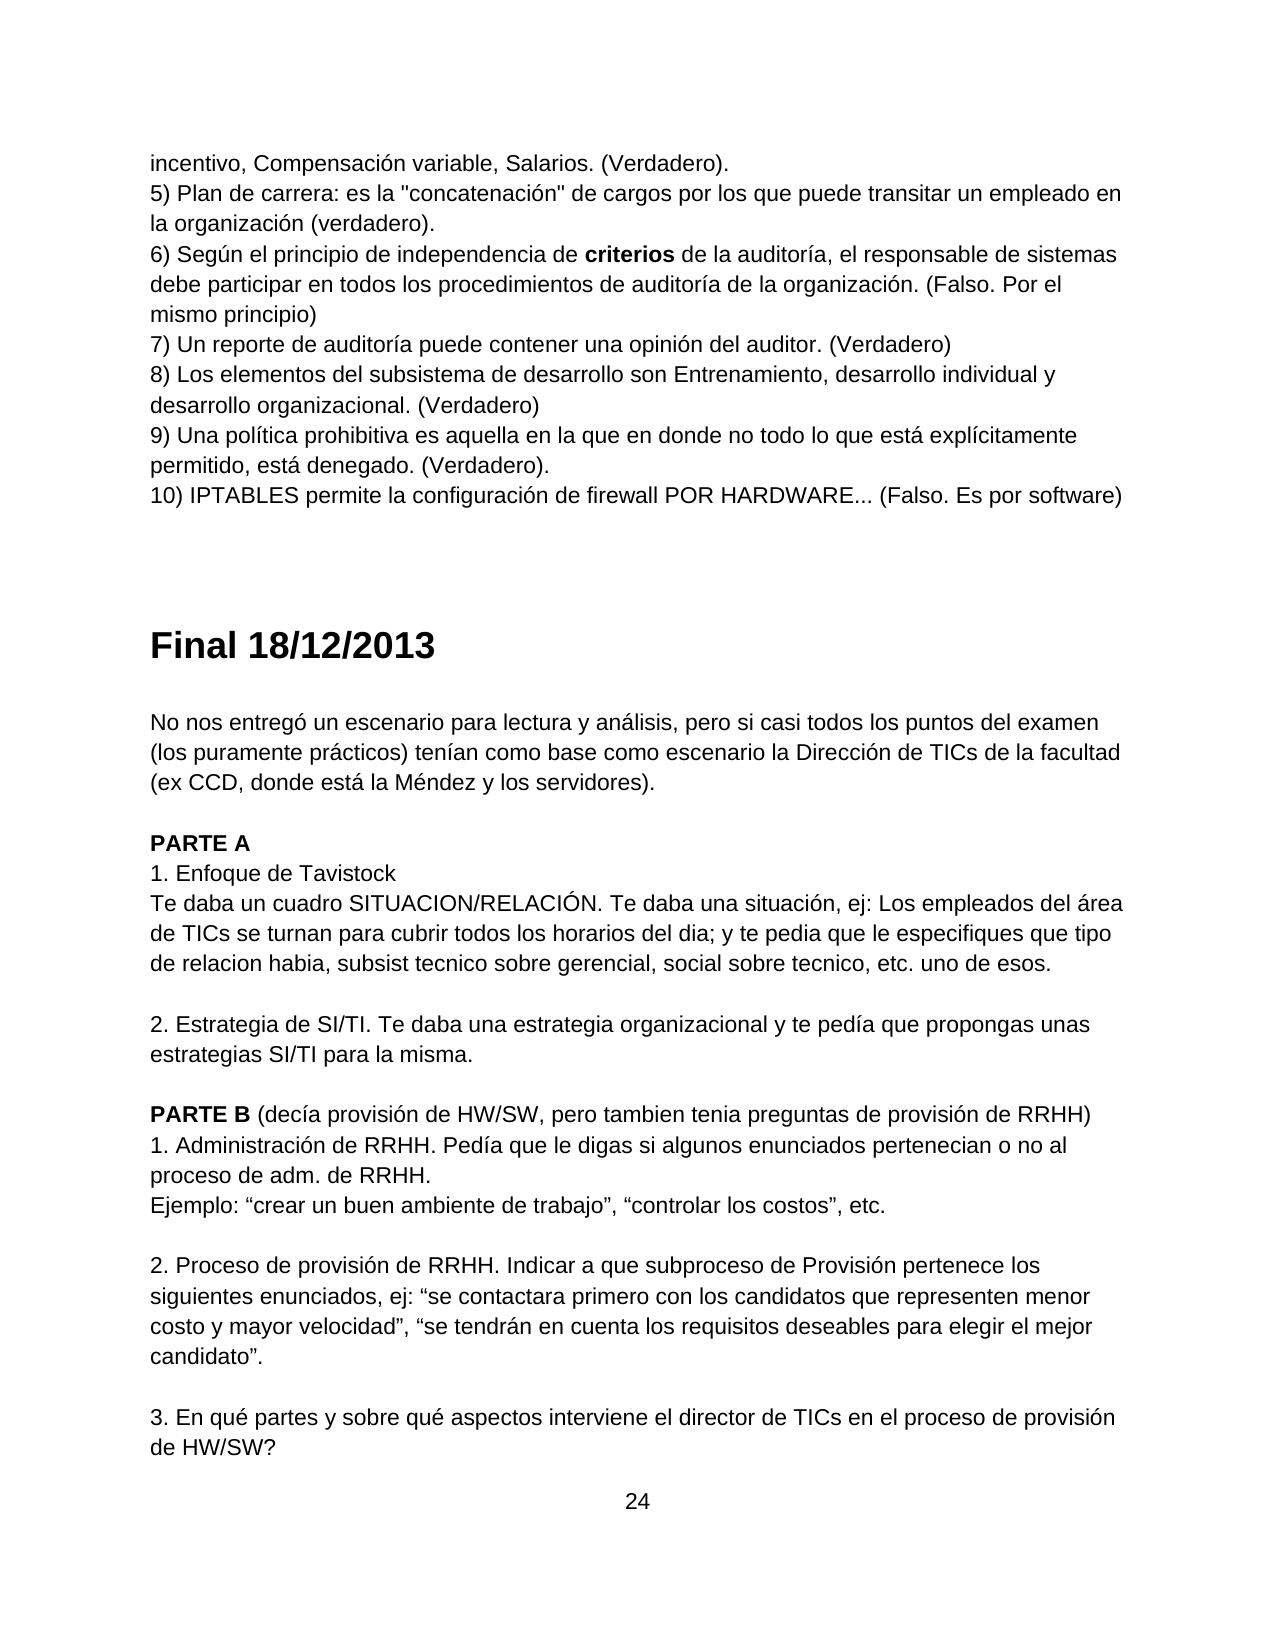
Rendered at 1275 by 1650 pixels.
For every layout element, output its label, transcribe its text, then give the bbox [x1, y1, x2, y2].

text PARTE A [150, 829, 1125, 856]
text 10) IPTABLES permite la configuración de firewall POR HARDWARE... (Falso. Es por software) [150, 482, 1125, 509]
text PARTE B (decía provisión de HW/SW, pero tambien tenia preguntas de provisión de RRHH) [150, 1101, 1125, 1128]
text 8) Los elementos del subsistema de desarrollo son Entrenamiento, desarrollo individual y desarrollo organizacional. (Verdadero) [150, 361, 1125, 418]
text 2. Estrategia de SI/TI. Te daba una estrategia organizacional y te pedía que propongas unas estrategias SI/TI para la misma. [150, 1011, 1125, 1067]
text incentivo, Compensación variable, Salarios. (Verdadero). [150, 150, 1125, 176]
text No nos entregó un escenario para lectura y análisis, pero si casi todos los puntos del examen (los puramente prácticos) tenían como base como escenario la Dirección de TICs de la facultad (ex CCD, donde está la Méndez y los servidores). [150, 709, 1125, 796]
text 6) Según el principio de independencia de criterios de la auditoría, el responsable de sistemas debe participar en todos los procedimientos de auditoría de la organización. (Falso. Por el mismo principio) [150, 241, 1125, 327]
text 1. Enfoque de Tavistock [150, 860, 1125, 886]
text Ejemplo: “crear un buen ambiente de trabajo”, “controlar los costos”, etc. [150, 1192, 1125, 1218]
text 2. Proceso de provisión de RRHH. Indicar a que subproceso de Provisión pertenece los siguientes enunciados, ej: “se contactara primero con los candidatos que representen menor costo y mayor velocidad”, “se tendrán en cuenta los requisitos deseables para elegir el mejor candidato”. [150, 1252, 1125, 1369]
text 3. En qué partes y sobre qué aspectos interviene el director de TICs en el proceso de provisión de HW/SW? [150, 1403, 1125, 1460]
text 9) Una política prohibitiva es aquella en la que en donde no todo lo que está explícitamente permitido, está denegado. (Verdadero). [150, 422, 1125, 478]
text Te daba un cuadro SITUACION/RELACIÓN. Te daba una situación, ej: Los empleados del área de TICs se turnan para cubrir todos los horarios del dia; y te pedia que le especifiques que tipo de relacion habia, subsist tecnico sobre gerencial, social sobre tecnico, etc. uno de esos. [150, 890, 1125, 977]
text 1. Administración de RRHH. Pedía que le digas si algunos enunciados pertenecian o no al proceso de adm. de RRHH. [150, 1132, 1125, 1188]
subtitle Final 18/12/2013 [150, 623, 1125, 666]
text 7) Un reporte de auditoría puede contener una opinión del auditor. (Verdadero) [150, 331, 1125, 358]
text 5) Plan de carrera: es la "concatenación" de cargos por los que puede transitar un empleado en la organización (verdadero). [150, 180, 1125, 237]
